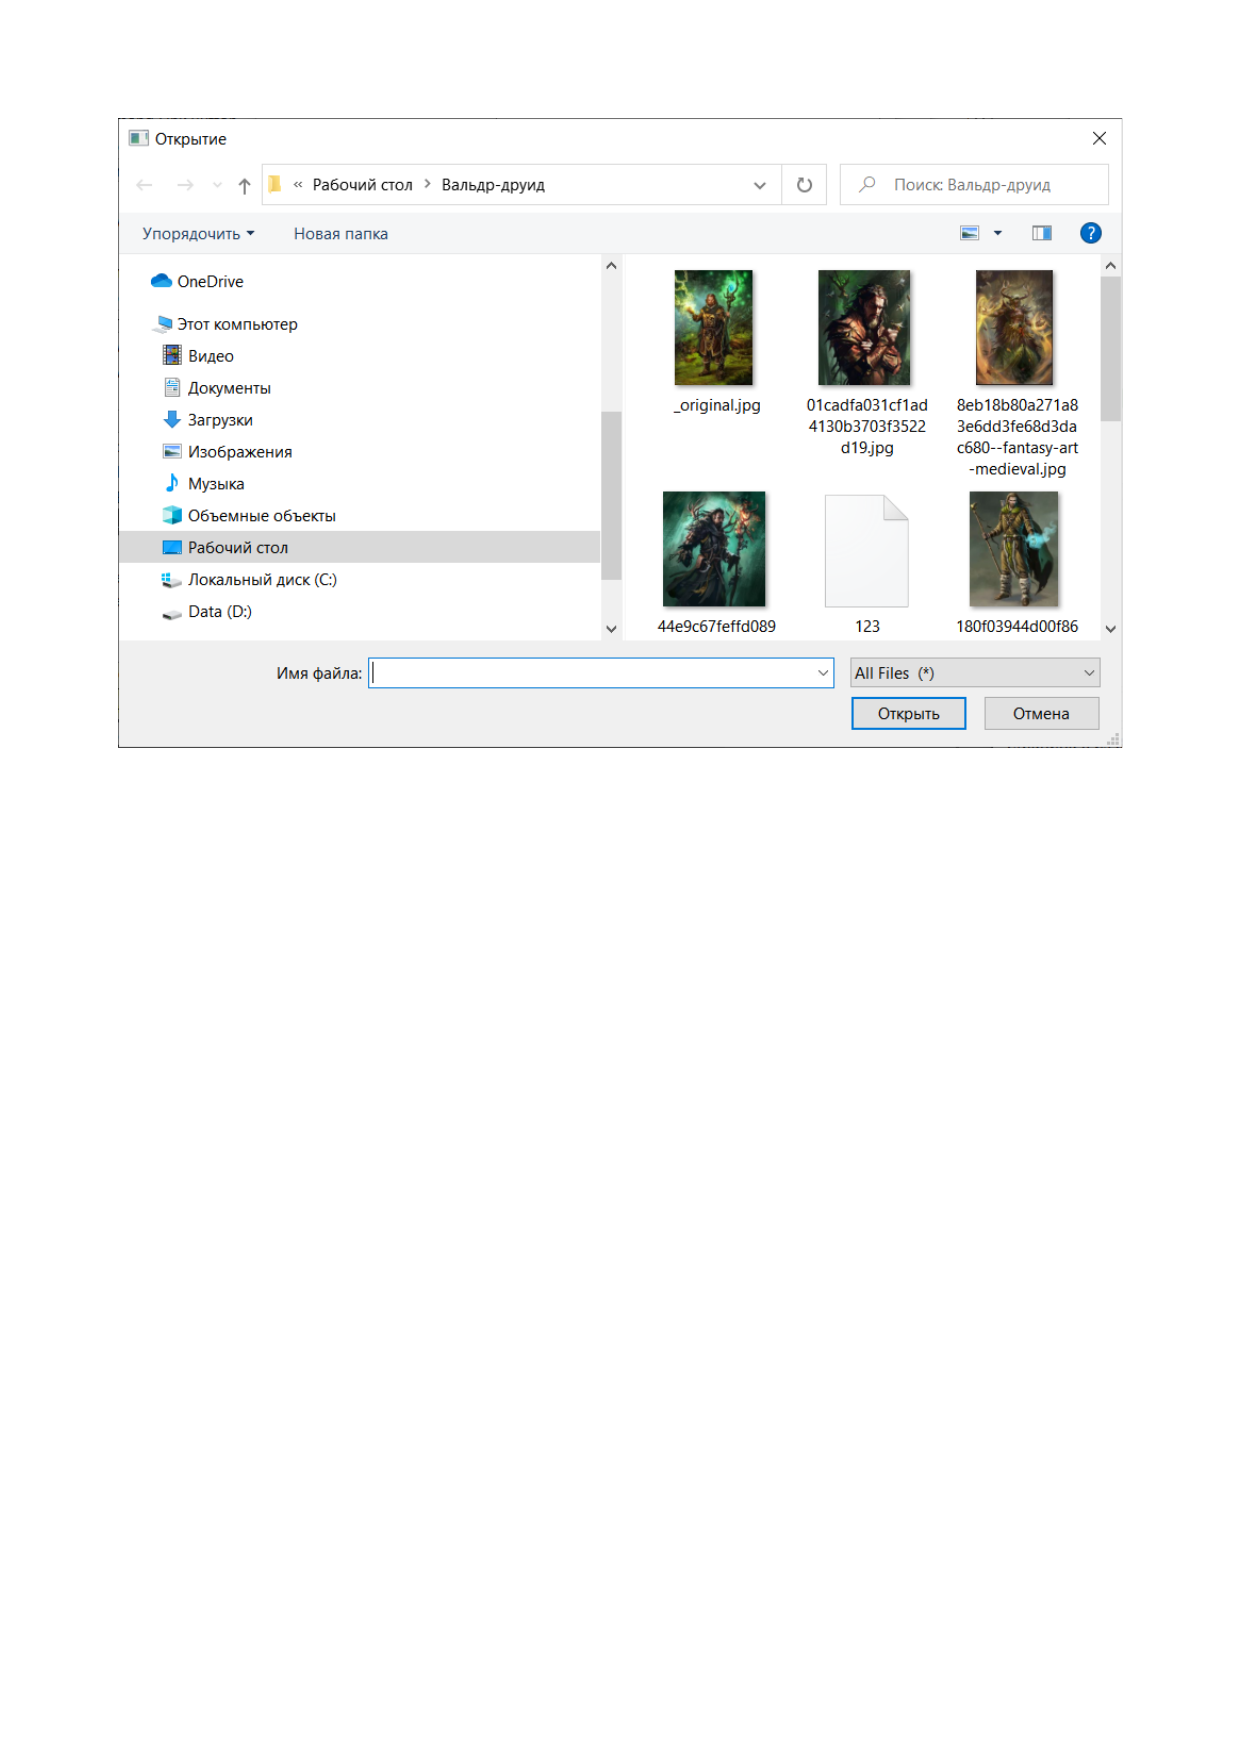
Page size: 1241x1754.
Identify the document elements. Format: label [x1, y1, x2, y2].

picture [118, 118, 1123, 748]
